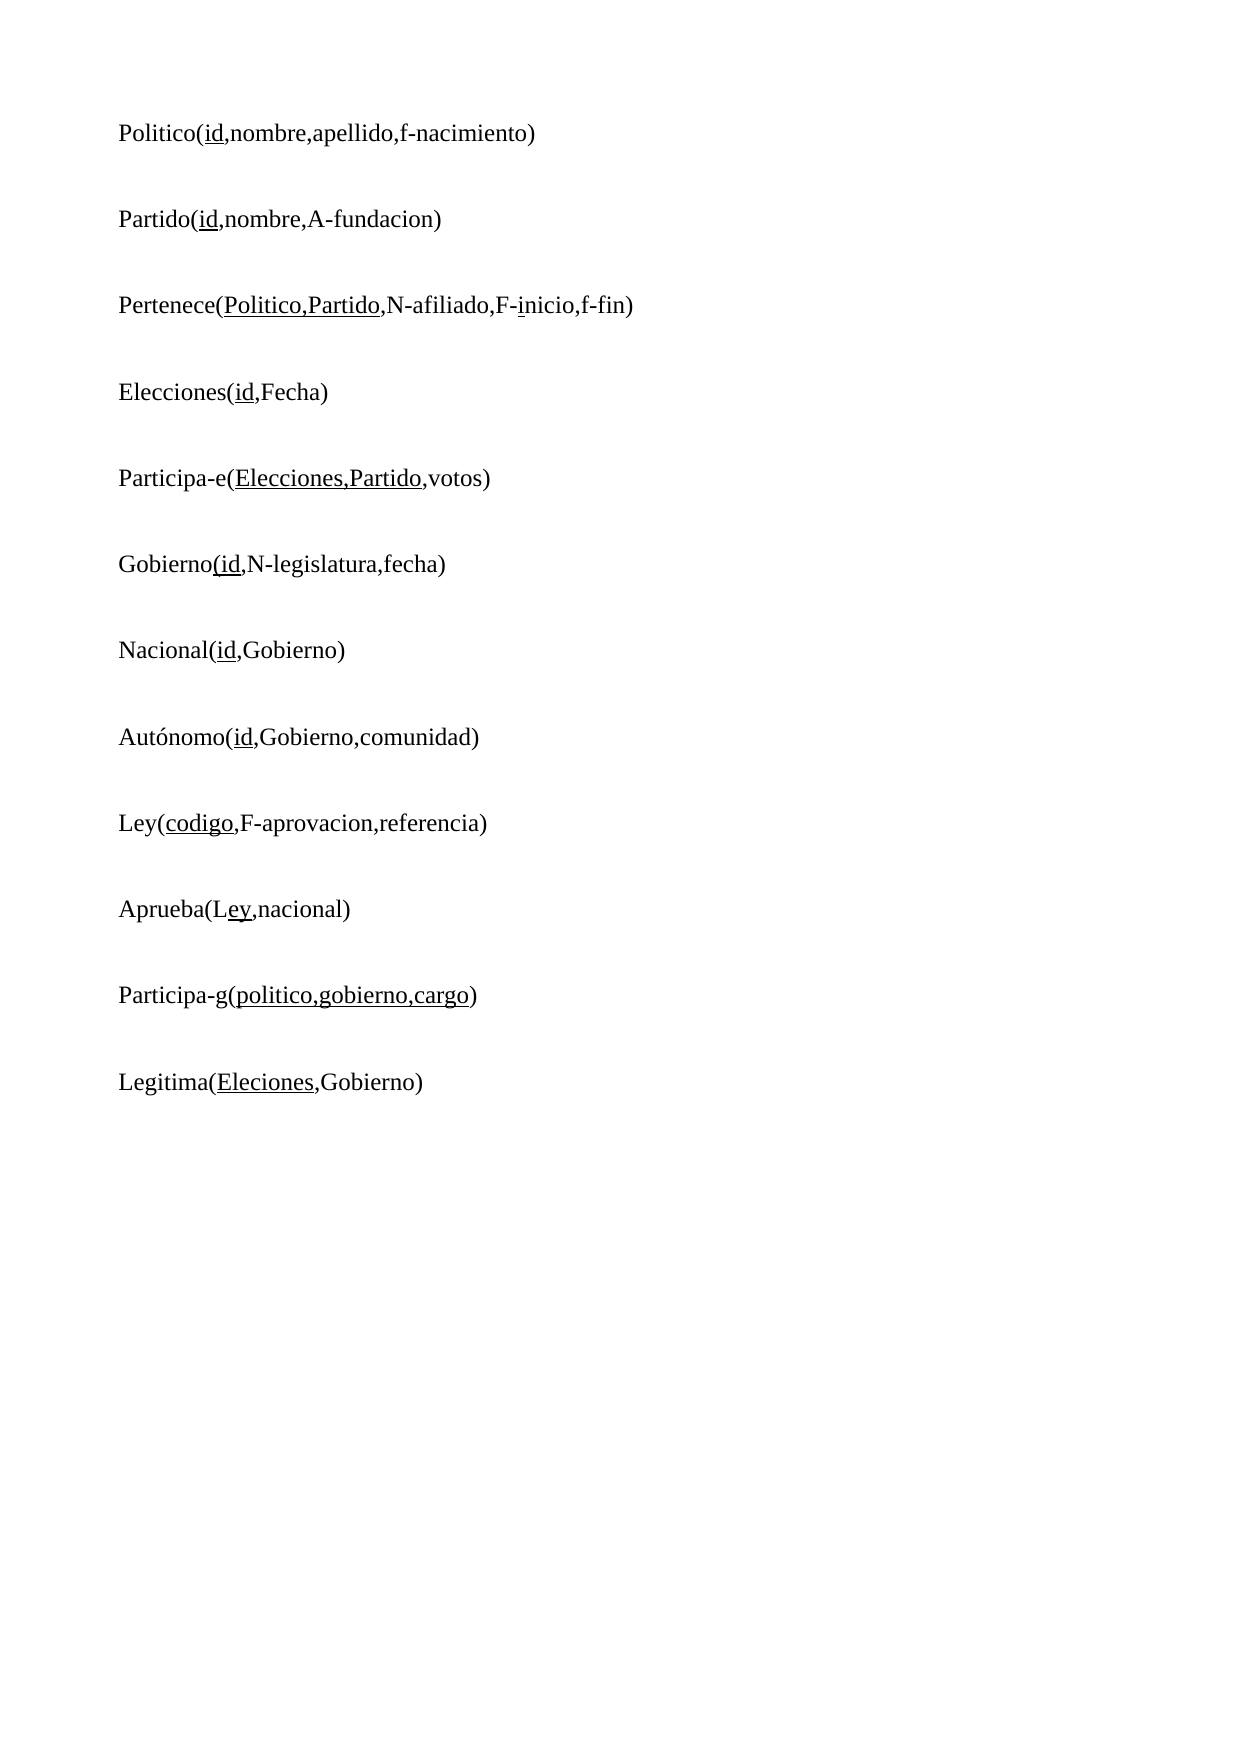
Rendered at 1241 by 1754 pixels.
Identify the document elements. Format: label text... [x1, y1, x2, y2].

text Participa-e(Elecciones,Partido,votos) [118, 463, 1122, 492]
text Autónomo(id,Gobierno,comunidad) [118, 722, 1122, 751]
text Ley(codigo,F-aprovacion,referencia) [118, 808, 1122, 837]
text Nacional(id,Gobierno) [118, 636, 1122, 664]
text Participa-g(politico,gobierno,cargo) [118, 981, 1122, 1009]
text Elecciones(id,Fecha) [118, 377, 1122, 406]
text Pertenece(Politico,Partido,N-afiliado,F-inicio,f-fin) [118, 291, 1122, 319]
text Legitima(Eleciones,Gobierno) [118, 1067, 1122, 1096]
text Partido(id,nombre,A-fundacion) [118, 204, 1122, 233]
text Gobierno(id,N-legislatura,fecha) [118, 549, 1122, 578]
text Politico(id,nombre,apellido,f-nacimiento) [118, 118, 1122, 147]
text Aprueba(Ley,nacional) [118, 894, 1122, 923]
